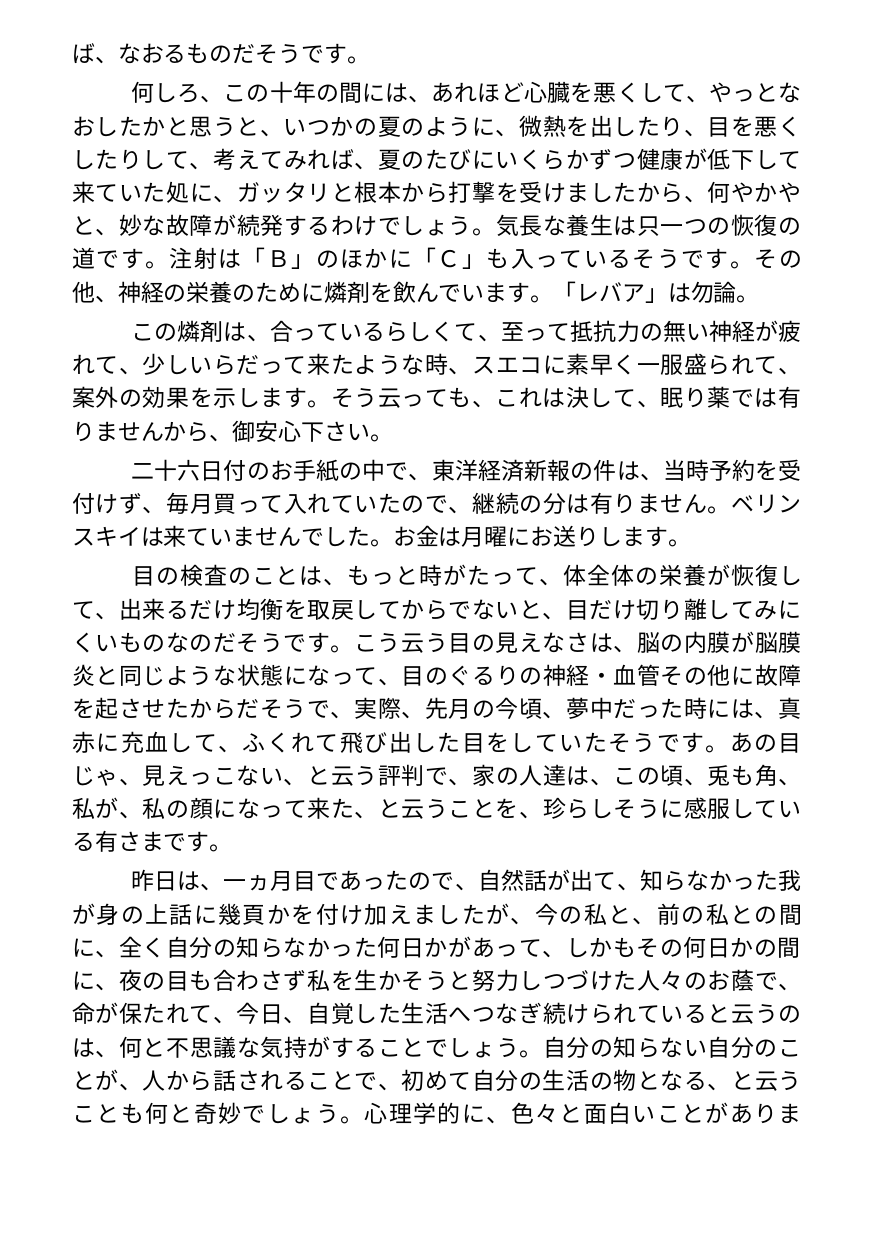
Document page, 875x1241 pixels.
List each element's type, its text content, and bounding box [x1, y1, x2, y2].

text 昨日は、一ヵ月目であったので、自然話が出て、知らなかった我が身の上話に幾頁かを付け加えましたが、今の私と、前の私との間に、全く自分の知らなかった何日かがあって、しかもその何日かの間に、夜の目も合わさず私を生かそうと努力しつづけた人々のお蔭で、命が保たれて、今日、自覚した生活へつなぎ続けられていると云うのは、何と不思議な気持がすることでしょう。自分の知らない自分のことが、人から話されることで、初めて自分の生活の物となる、と云うことも何と奇妙でしょう。心理学的に、色々と面白いことがありま [72, 863, 802, 1129]
text ば、なおるものだそうです。 [72, 36, 802, 69]
text 目の検査のことは、もっと時がたって、体全体の栄養が恢復して、出来るだけ均衡を取戻してからでないと、目だけ切り離してみにくいものなのだそうです。こう云う目の見えなさは、脳の内膜が脳膜炎と同じような状態になって、目のぐるりの神経・血管その他に故障を起させたからだそうで、実際、先月の今頃、夢中だった時には、真赤に充血して、ふくれて飛び出した目をしていたそうです。あの目じゃ、見えっこない、と云う評判で、家の人達は、この頃、兎も角、私が、私の顔になって来た、と云うことを、珍らしそうに感服している有さまです。 [72, 558, 802, 857]
text 何しろ、この十年の間には、あれほど心臓を悪くして、やっとなおしたかと思うと、いつかの夏のように、微熱を出したり、目を悪くしたりして、考えてみれば、夏のたびにいくらかずつ健康が低下して来ていた処に、ガッタリと根本から打撃を受けましたから、何やかやと、妙な故障が続発するわけでしょう。気長な養生は只一つの恢復の道です。注射は「Ｂ」のほかに「Ｃ」も入っているそうです。その他、神経の栄養のために燐剤を飲んでいます。「レバア」は勿論。 [72, 75, 802, 308]
text この燐剤は、合っているらしくて、至って抵抗力の無い神経が疲れて、少しいらだって来たような時、スエコに素早く一服盛られて、案外の効果を示します。そう云っても、これは決して、眠り薬では有りませんから、御安心下さい。 [72, 314, 802, 447]
text 二十六日付のお手紙の中で、東洋経済新報の件は、当時予約を受付けず、毎月買って入れていたので、継続の分は有りません。ベリンスキイは来ていませんでした。お金は月曜にお送りします。 [72, 453, 802, 552]
